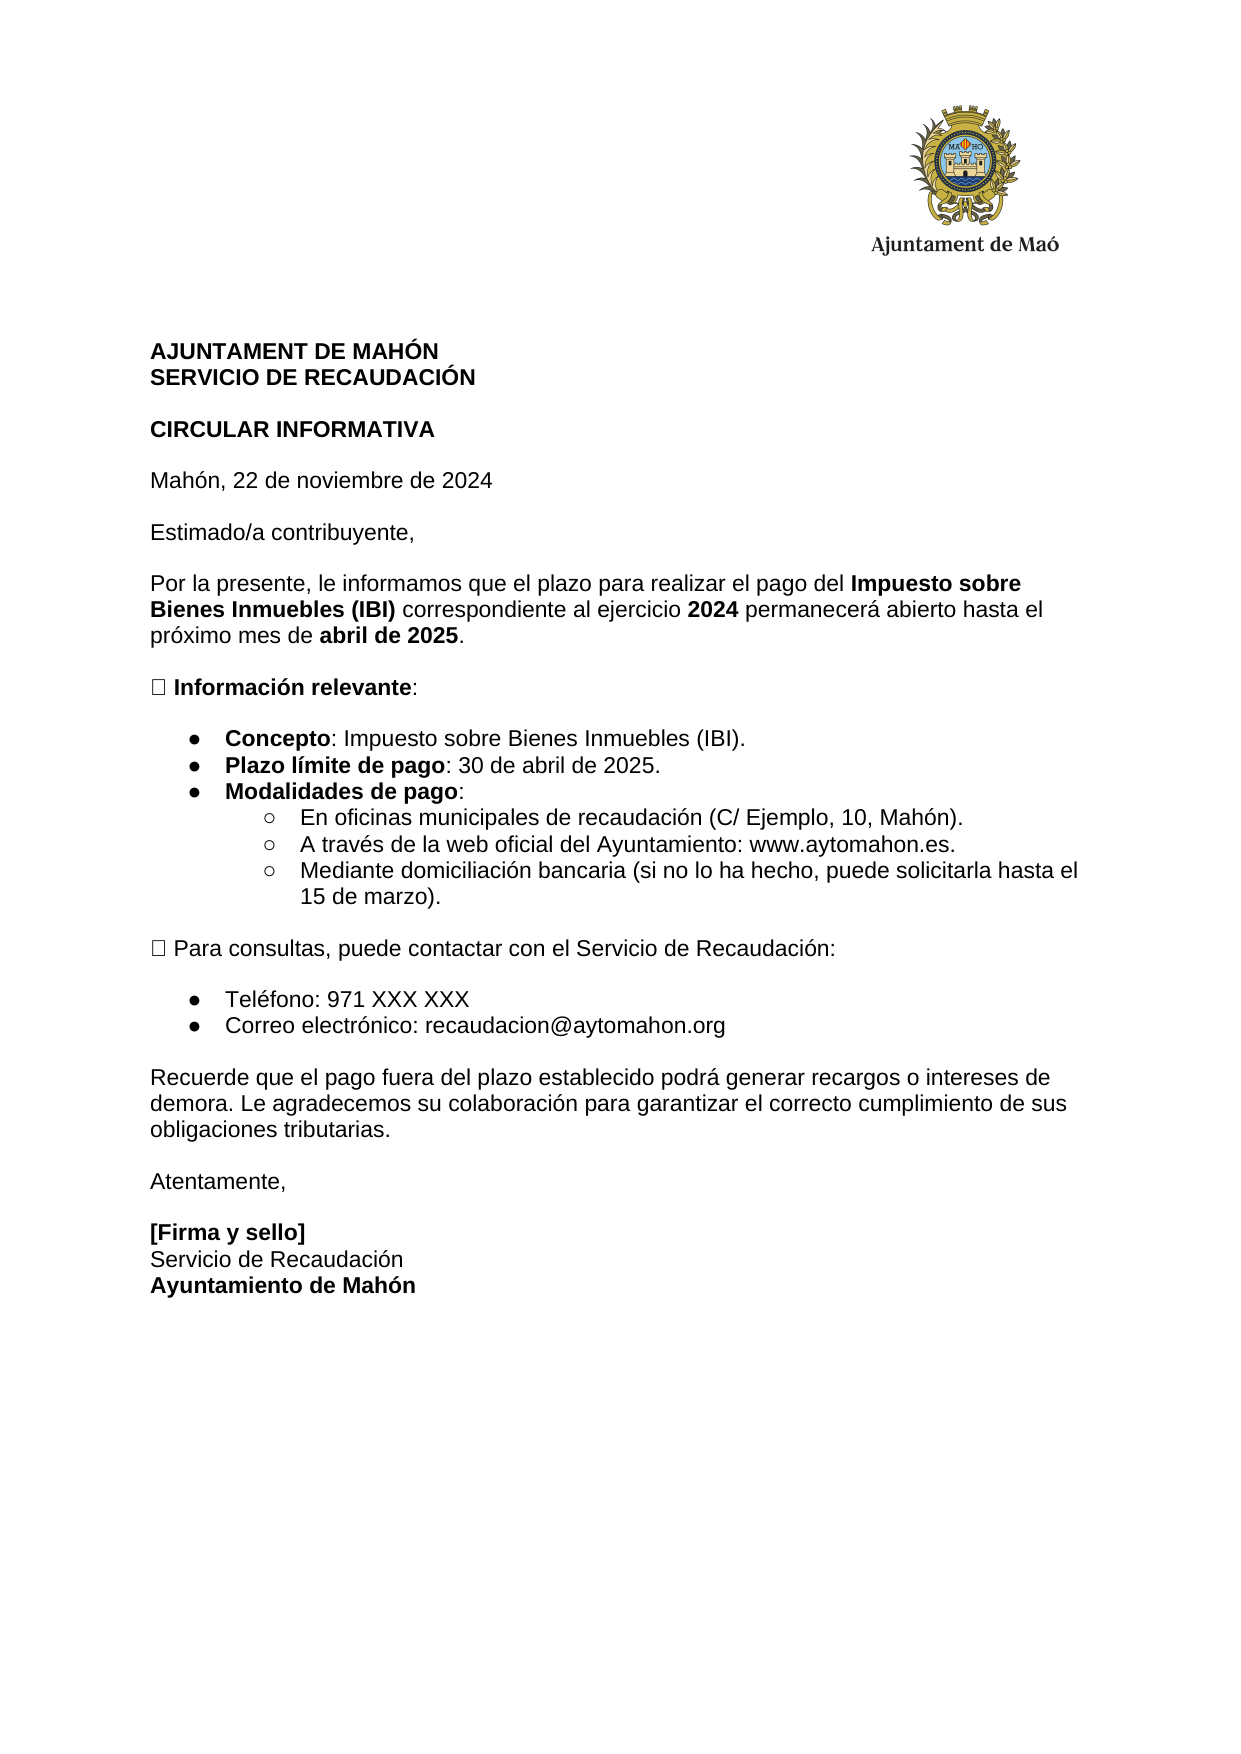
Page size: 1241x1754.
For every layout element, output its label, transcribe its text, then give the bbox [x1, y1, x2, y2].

list A través de la web oficial del Ayuntamiento: www.aytomahon.es. [262, 831, 1090, 857]
list Teléfono: 971 XXX XXX [187, 986, 1090, 1012]
text Por la presente, le informamos que el plazo para realizar el pago del Impuesto sobre Bienes Inmuebles (IBI) correspondiente al ejercicio 2024 permanecerá abierto hasta el próximo mes de abril de 2025. [150, 570, 1090, 649]
text CIRCULAR INFORMATIVA [150, 416, 1090, 442]
text Estimado/a contribuyente, [150, 518, 1090, 545]
text 📌 Información relevante: [150, 674, 1090, 700]
list Correo electrónico: recaudacion@aytomahon.org [187, 1012, 1090, 1039]
list Mediante domiciliación bancaria (si no lo ha hecho, puede solicitarla hasta el 15 de marzo). [262, 857, 1090, 910]
picture [839, 75, 1091, 287]
list Concepto: Impuesto sobre Bienes Inmuebles (IBI). [187, 725, 1090, 752]
text Recuerde que el pago fuera del plazo establecido podrá generar recargos o intereses de demora. Le agradecemos su colaboración para garantizar el correcto cumplimiento de sus obligaciones tributarias. [150, 1064, 1090, 1143]
text Mahón, 22 de noviembre de 2024 [150, 467, 1090, 493]
list Modalidades de pago: [187, 778, 1090, 804]
text Atentamente, [150, 1168, 1090, 1194]
list En oficinas municipales de recaudación (C/ Ejemplo, 10, Mahón). [262, 804, 1090, 831]
text [Firma y sello] Servicio de Recaudación Ayuntamiento de Mahón [150, 1219, 1090, 1298]
list Plazo límite de pago: 30 de abril de 2025. [187, 752, 1090, 778]
text 📞 Para consultas, puede contactar con el Servicio de Recaudación: [150, 935, 1090, 961]
text AJUNTAMENT DE MAHÓN SERVICIO DE RECAUDACIÓN [150, 338, 1090, 391]
